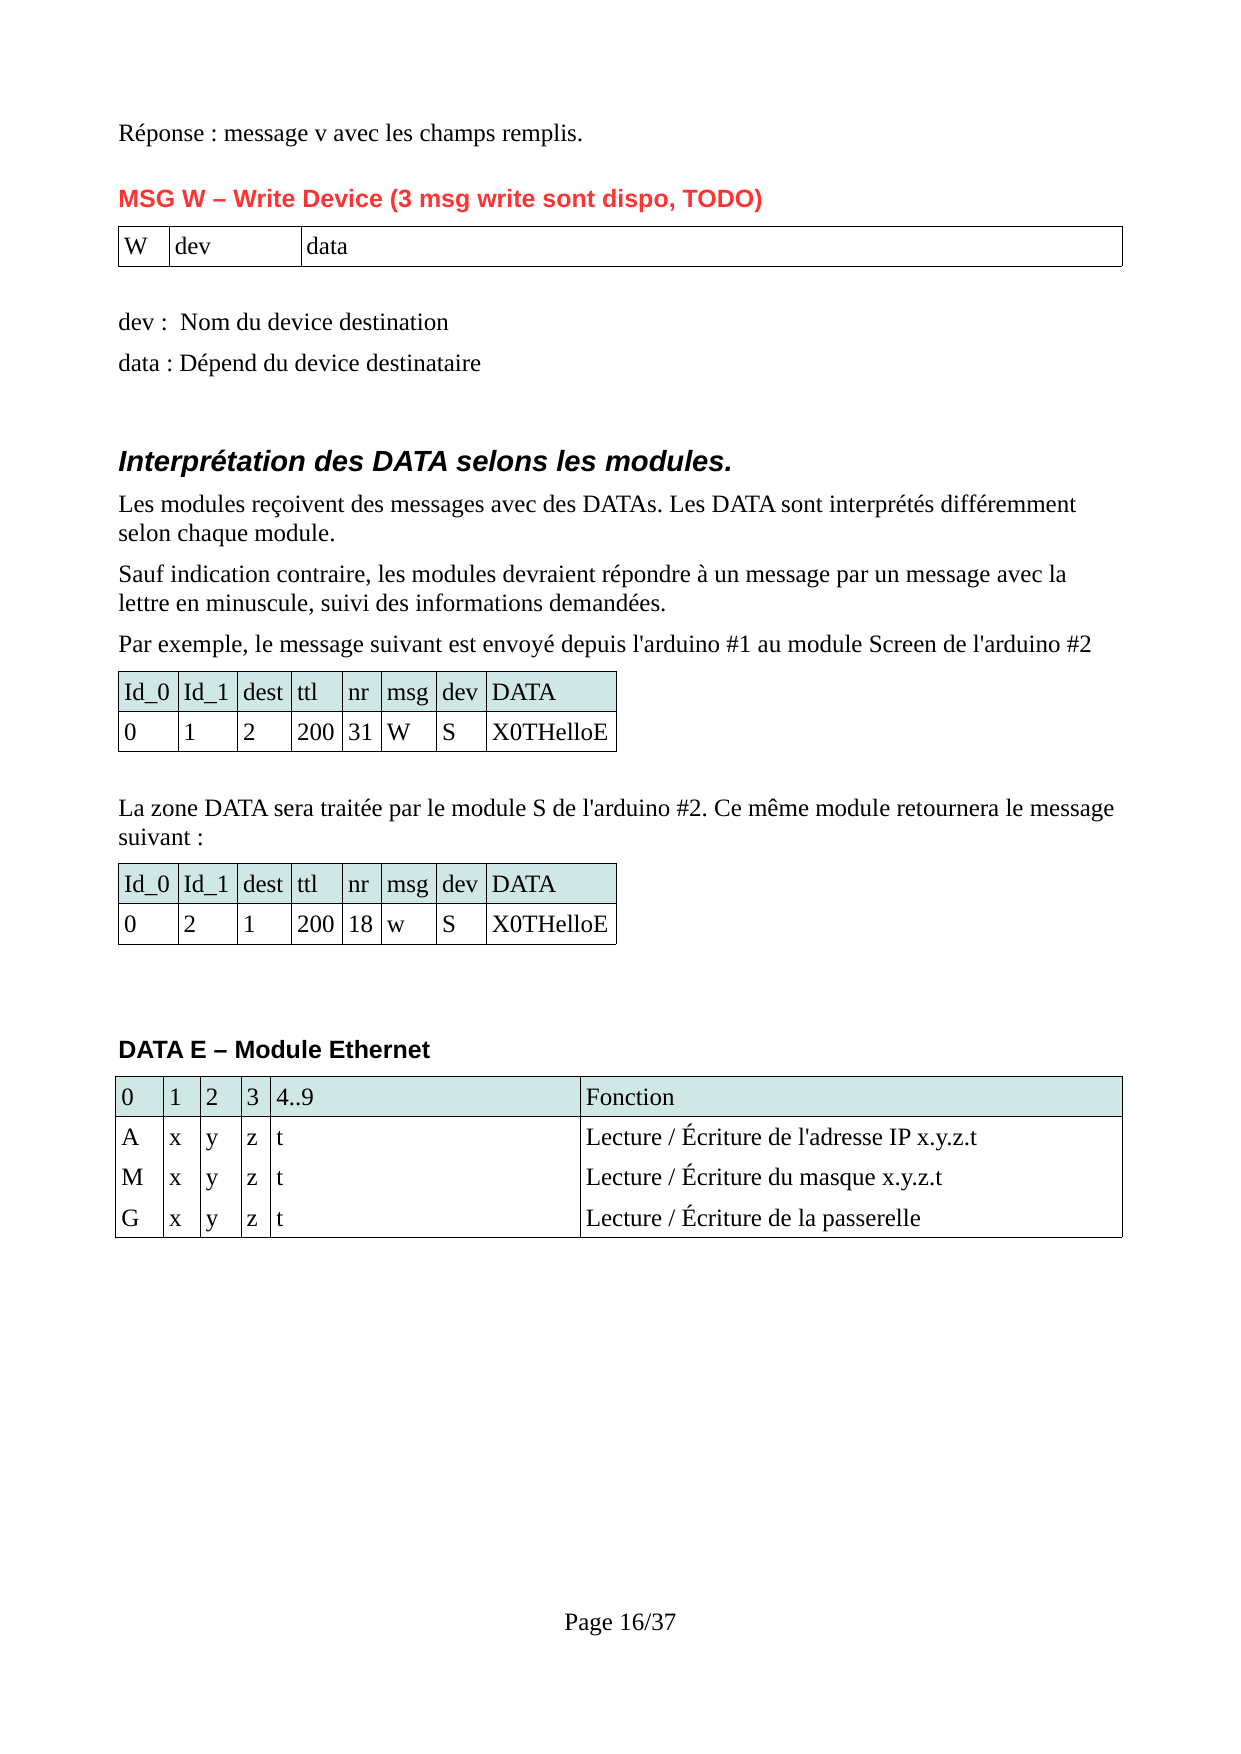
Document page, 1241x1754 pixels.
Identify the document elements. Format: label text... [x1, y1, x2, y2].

table_cell X0THelloE [487, 712, 616, 751]
table_cell X0THelloE [487, 904, 616, 943]
table_header dev [437, 672, 486, 711]
table_cell Lecture / Écriture de l'adresse IP x.y.z.t [581, 1117, 1122, 1157]
table_cell t [271, 1117, 580, 1157]
table_header dest [238, 672, 291, 711]
table_header ttl [292, 672, 342, 711]
table_cell S [437, 904, 486, 943]
table_cell 1 [238, 904, 291, 943]
text Sauf indication contraire, les modules devraient répondre à un message par un message avec la lettre en minuscule, suivi des informations demandées. [118, 559, 1122, 617]
text dev : Nom du device destination [118, 307, 1122, 336]
table_cell G [116, 1197, 163, 1237]
table_cell x [164, 1197, 200, 1237]
subtitle MSG W – Write Device (3 msg write sont dispo, TODO) [118, 184, 1122, 213]
table_cell 18 [343, 904, 381, 943]
table_cell y [201, 1157, 241, 1197]
table_header data [302, 227, 1122, 266]
table_header msg [382, 864, 436, 903]
table_header dest [238, 864, 291, 903]
subtitle DATA E – Module Ethernet [118, 1035, 1122, 1063]
table_cell t [271, 1157, 580, 1197]
table_header msg [382, 672, 436, 711]
table_cell y [201, 1117, 241, 1157]
table_cell x [164, 1117, 200, 1157]
table_cell z [242, 1197, 270, 1237]
table_header 3 [242, 1077, 270, 1116]
table_cell y [201, 1197, 241, 1237]
subtitle Interprétation des DATA selons les modules. [118, 443, 1122, 477]
table_cell 2 [179, 904, 237, 943]
table_header Fonction [581, 1077, 1122, 1116]
table_cell S [437, 712, 486, 751]
table_cell 0 [119, 904, 178, 943]
table_cell 200 [292, 712, 342, 751]
table_cell z [242, 1157, 270, 1197]
table_header 1 [164, 1077, 200, 1116]
table_cell 2 [238, 712, 291, 751]
table_header DATA [487, 672, 616, 711]
table_cell A [116, 1117, 163, 1157]
table_cell t [271, 1197, 580, 1237]
table_header Id_0 [119, 864, 178, 903]
table_header Id_1 [179, 864, 237, 903]
table_header Id_1 [179, 672, 237, 711]
text Réponse : message v avec les champs remplis. [118, 118, 1122, 147]
text La zone DATA sera traitée par le module S de l'arduino #2. Ce même module retournera le message suivant : [118, 793, 1122, 850]
table_header nr [343, 864, 381, 903]
text Les modules reçoivent des messages avec des DATAs. Les DATA sont interprétés différemment selon chaque module. [118, 489, 1122, 547]
table_header dev [170, 227, 301, 266]
table_cell Lecture / Écriture de la passerelle [581, 1197, 1122, 1237]
table_cell x [164, 1157, 200, 1197]
table_cell 31 [343, 712, 381, 751]
text Par exemple, le message suivant est envoyé depuis l'arduino #1 au module Screen de l'arduino #2 [118, 629, 1122, 658]
text data : Dépend du device destinataire [118, 348, 1122, 377]
table_header dev [437, 864, 486, 903]
table_header ttl [292, 864, 342, 903]
table_cell 1 [179, 712, 237, 751]
table_cell Lecture / Écriture du masque x.y.z.t [581, 1157, 1122, 1197]
table_cell 0 [119, 712, 178, 751]
table_cell w [382, 904, 436, 943]
table_header W [119, 227, 169, 266]
table_header DATA [487, 864, 616, 903]
table_cell 200 [292, 904, 342, 943]
table_header 0 [116, 1077, 163, 1116]
table_header 2 [201, 1077, 241, 1116]
table_header nr [343, 672, 381, 711]
table_header Id_0 [119, 672, 178, 711]
table_cell M [116, 1157, 163, 1197]
table_cell z [242, 1117, 270, 1157]
table_cell W [382, 712, 436, 751]
table_header 4..9 [271, 1077, 580, 1116]
